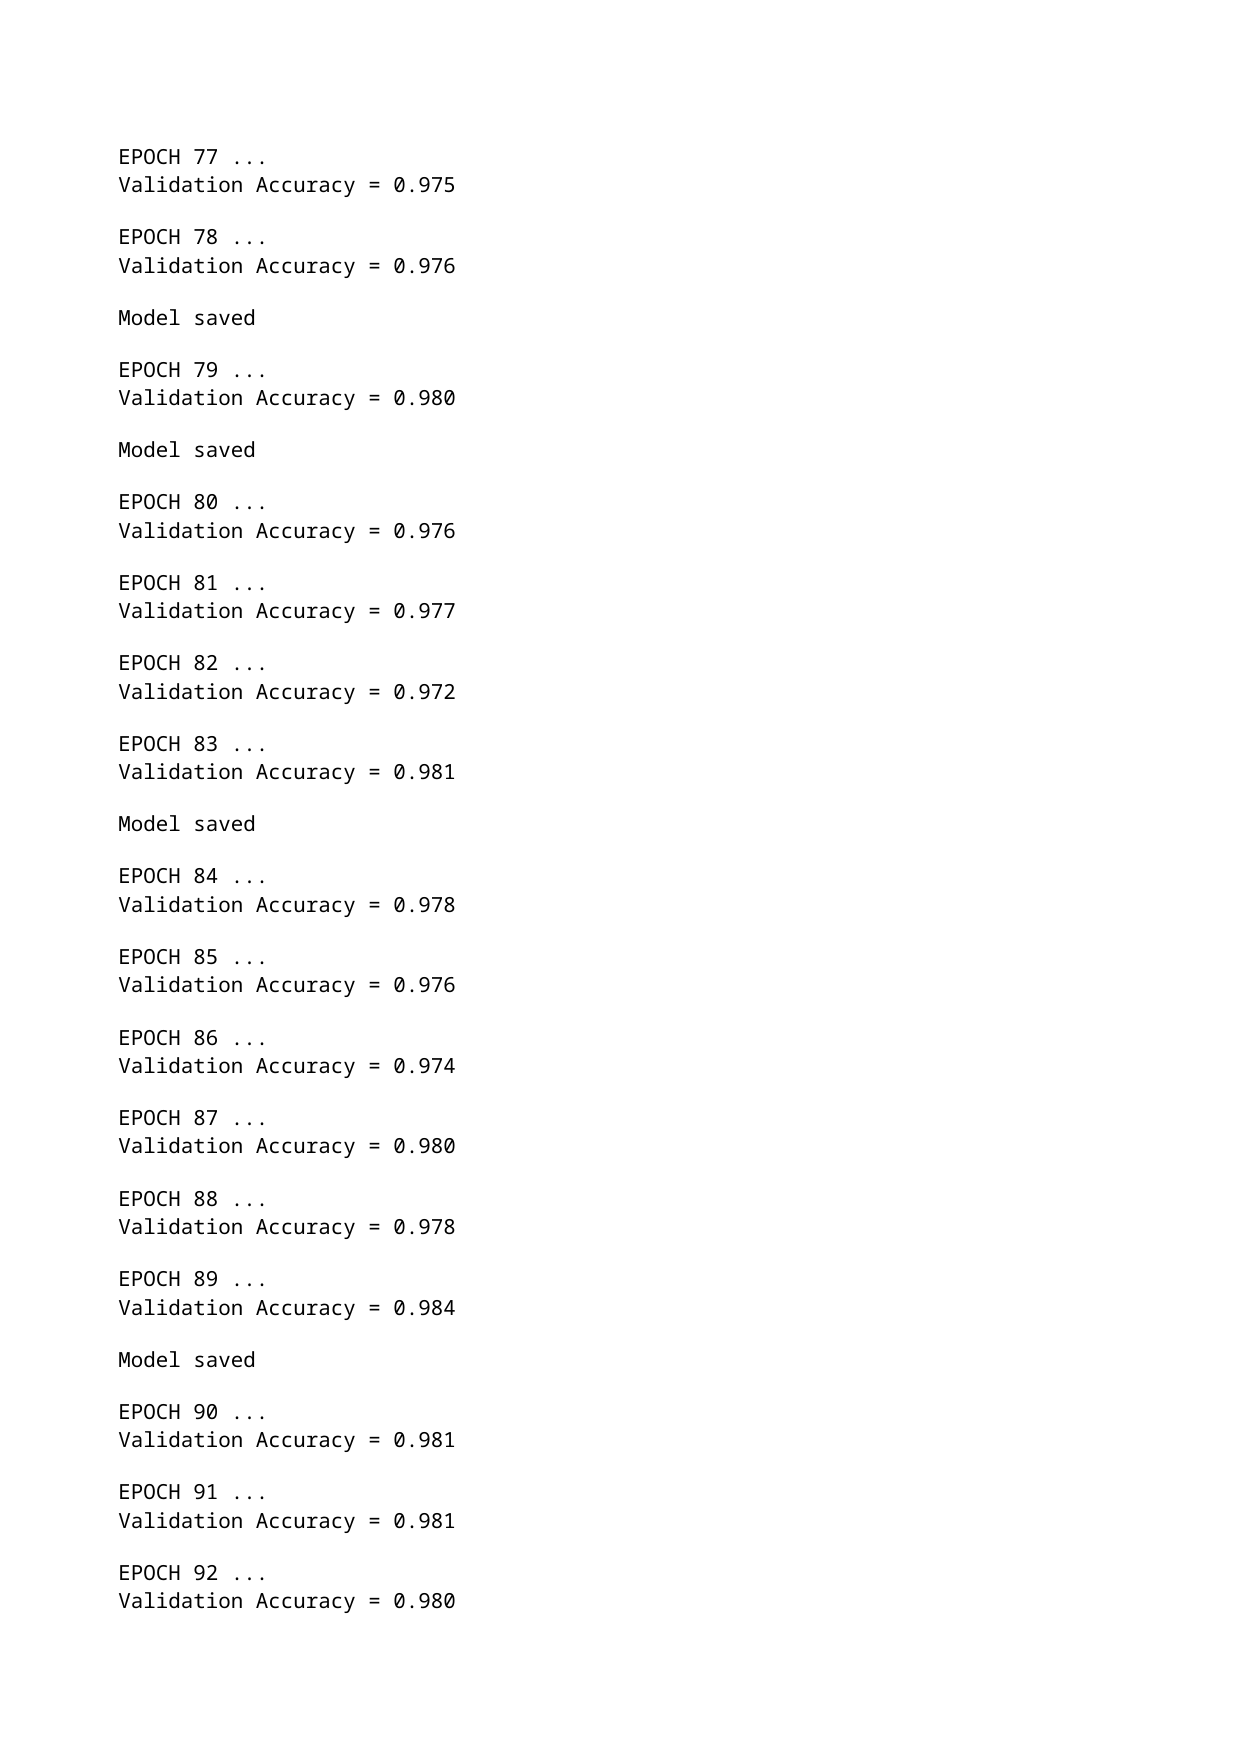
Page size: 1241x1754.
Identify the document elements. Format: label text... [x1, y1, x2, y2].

text Validation Accuracy = 0.974 [118, 1051, 1122, 1079]
text Validation Accuracy = 0.980 [118, 383, 1122, 412]
text Model saved [118, 1345, 1122, 1373]
text Model saved [118, 435, 1122, 464]
text EPOCH 87 ... [118, 1103, 1122, 1132]
text Validation Accuracy = 0.976 [118, 251, 1122, 279]
text Validation Accuracy = 0.978 [118, 890, 1122, 918]
text EPOCH 92 ... [118, 1558, 1122, 1586]
text EPOCH 89 ... [118, 1264, 1122, 1293]
text Validation Accuracy = 0.976 [118, 971, 1122, 999]
text EPOCH 85 ... [118, 942, 1122, 971]
text Validation Accuracy = 0.972 [118, 677, 1122, 705]
text EPOCH 84 ... [118, 862, 1122, 890]
text Validation Accuracy = 0.976 [118, 516, 1122, 544]
text EPOCH 88 ... [118, 1184, 1122, 1212]
text Validation Accuracy = 0.980 [118, 1586, 1122, 1615]
text Validation Accuracy = 0.984 [118, 1293, 1122, 1321]
text Validation Accuracy = 0.977 [118, 596, 1122, 625]
text EPOCH 90 ... [118, 1397, 1122, 1425]
text Validation Accuracy = 0.981 [118, 1506, 1122, 1534]
text EPOCH 81 ... [118, 568, 1122, 596]
text EPOCH 78 ... [118, 222, 1122, 251]
text Model saved [118, 809, 1122, 838]
text EPOCH 83 ... [118, 729, 1122, 757]
text EPOCH 79 ... [118, 355, 1122, 383]
text Validation Accuracy = 0.978 [118, 1212, 1122, 1241]
text Validation Accuracy = 0.980 [118, 1132, 1122, 1160]
text Validation Accuracy = 0.981 [118, 757, 1122, 786]
text EPOCH 91 ... [118, 1477, 1122, 1506]
text Validation Accuracy = 0.975 [118, 170, 1122, 199]
text Validation Accuracy = 0.981 [118, 1425, 1122, 1454]
text EPOCH 80 ... [118, 487, 1122, 516]
text EPOCH 82 ... [118, 648, 1122, 677]
text Model saved [118, 303, 1122, 331]
text EPOCH 77 ... [118, 142, 1122, 170]
text EPOCH 86 ... [118, 1023, 1122, 1051]
